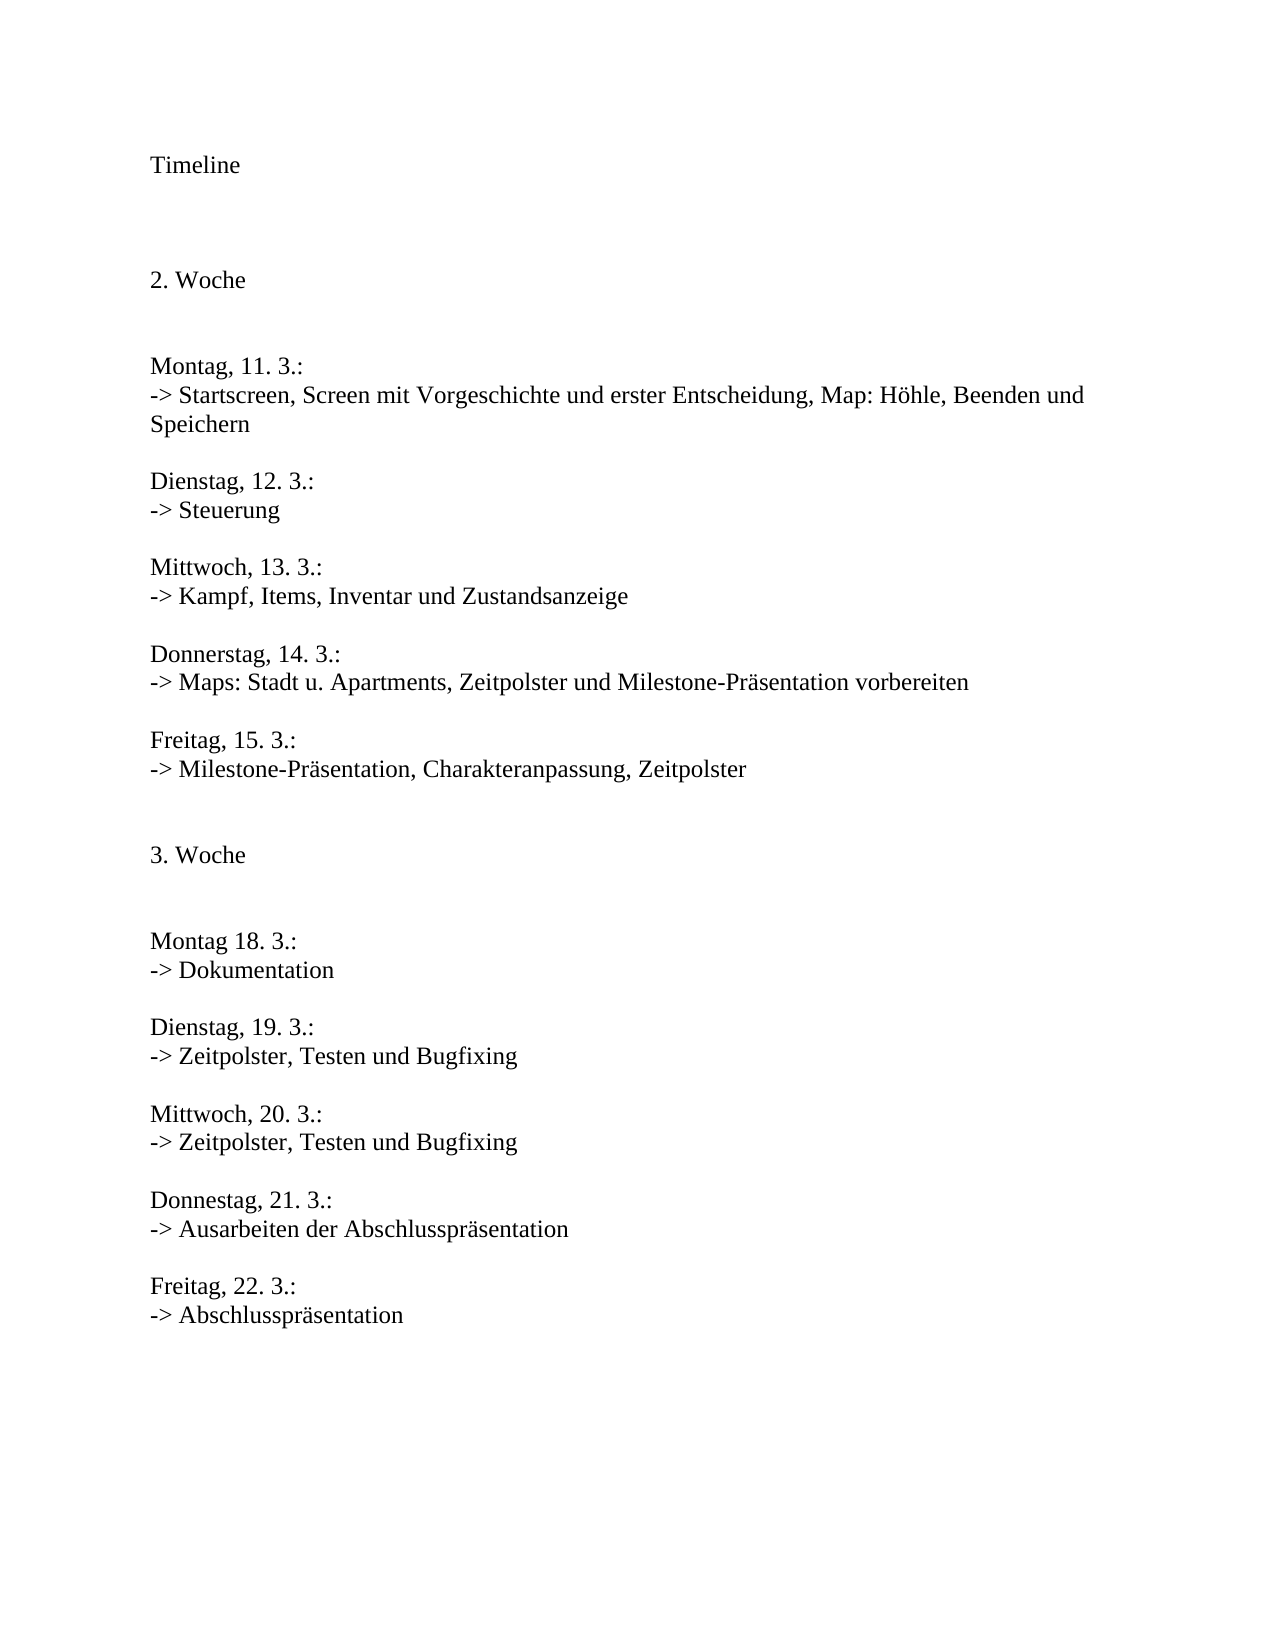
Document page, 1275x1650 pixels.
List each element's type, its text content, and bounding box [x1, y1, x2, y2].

text -> Zeitpolster, Testen und Bugfixing [150, 1041, 1125, 1070]
text -> Steuerung [150, 495, 1125, 524]
text Dienstag, 19. 3.: [150, 1012, 1125, 1041]
text 3. Woche [150, 840, 1125, 869]
text Donnerstag, 14. 3.: [150, 639, 1125, 667]
text -> Ausarbeiten der Abschlusspräsentation [150, 1214, 1125, 1242]
text -> Zeitpolster, Testen und Bugfixing [150, 1127, 1125, 1156]
text -> Dokumentation [150, 955, 1125, 984]
text -> Abschlusspräsentation [150, 1300, 1125, 1329]
text Montag, 11. 3.: [150, 351, 1125, 380]
text Freitag, 15. 3.: [150, 725, 1125, 754]
text 2. Woche [150, 265, 1125, 294]
text Donnestag, 21. 3.: [150, 1185, 1125, 1214]
text Mittwoch, 20. 3.: [150, 1099, 1125, 1127]
text -> Startscreen, Screen mit Vorgeschichte und erster Entscheidung, Map: Höhle, Beenden und Speichern [150, 380, 1125, 437]
text -> Kampf, Items, Inventar und Zustandsanzeige [150, 581, 1125, 610]
text Mittwoch, 13. 3.: [150, 552, 1125, 581]
text -> Maps: Stadt u. Apartments, Zeitpolster und Milestone-Präsentation vorbereiten [150, 667, 1125, 696]
text Dienstag, 12. 3.: [150, 466, 1125, 495]
text -> Milestone-Präsentation, Charakteranpassung, Zeitpolster [150, 754, 1125, 782]
text Montag 18. 3.: [150, 926, 1125, 955]
text Freitag, 22. 3.: [150, 1271, 1125, 1300]
text Timeline [150, 150, 1125, 179]
